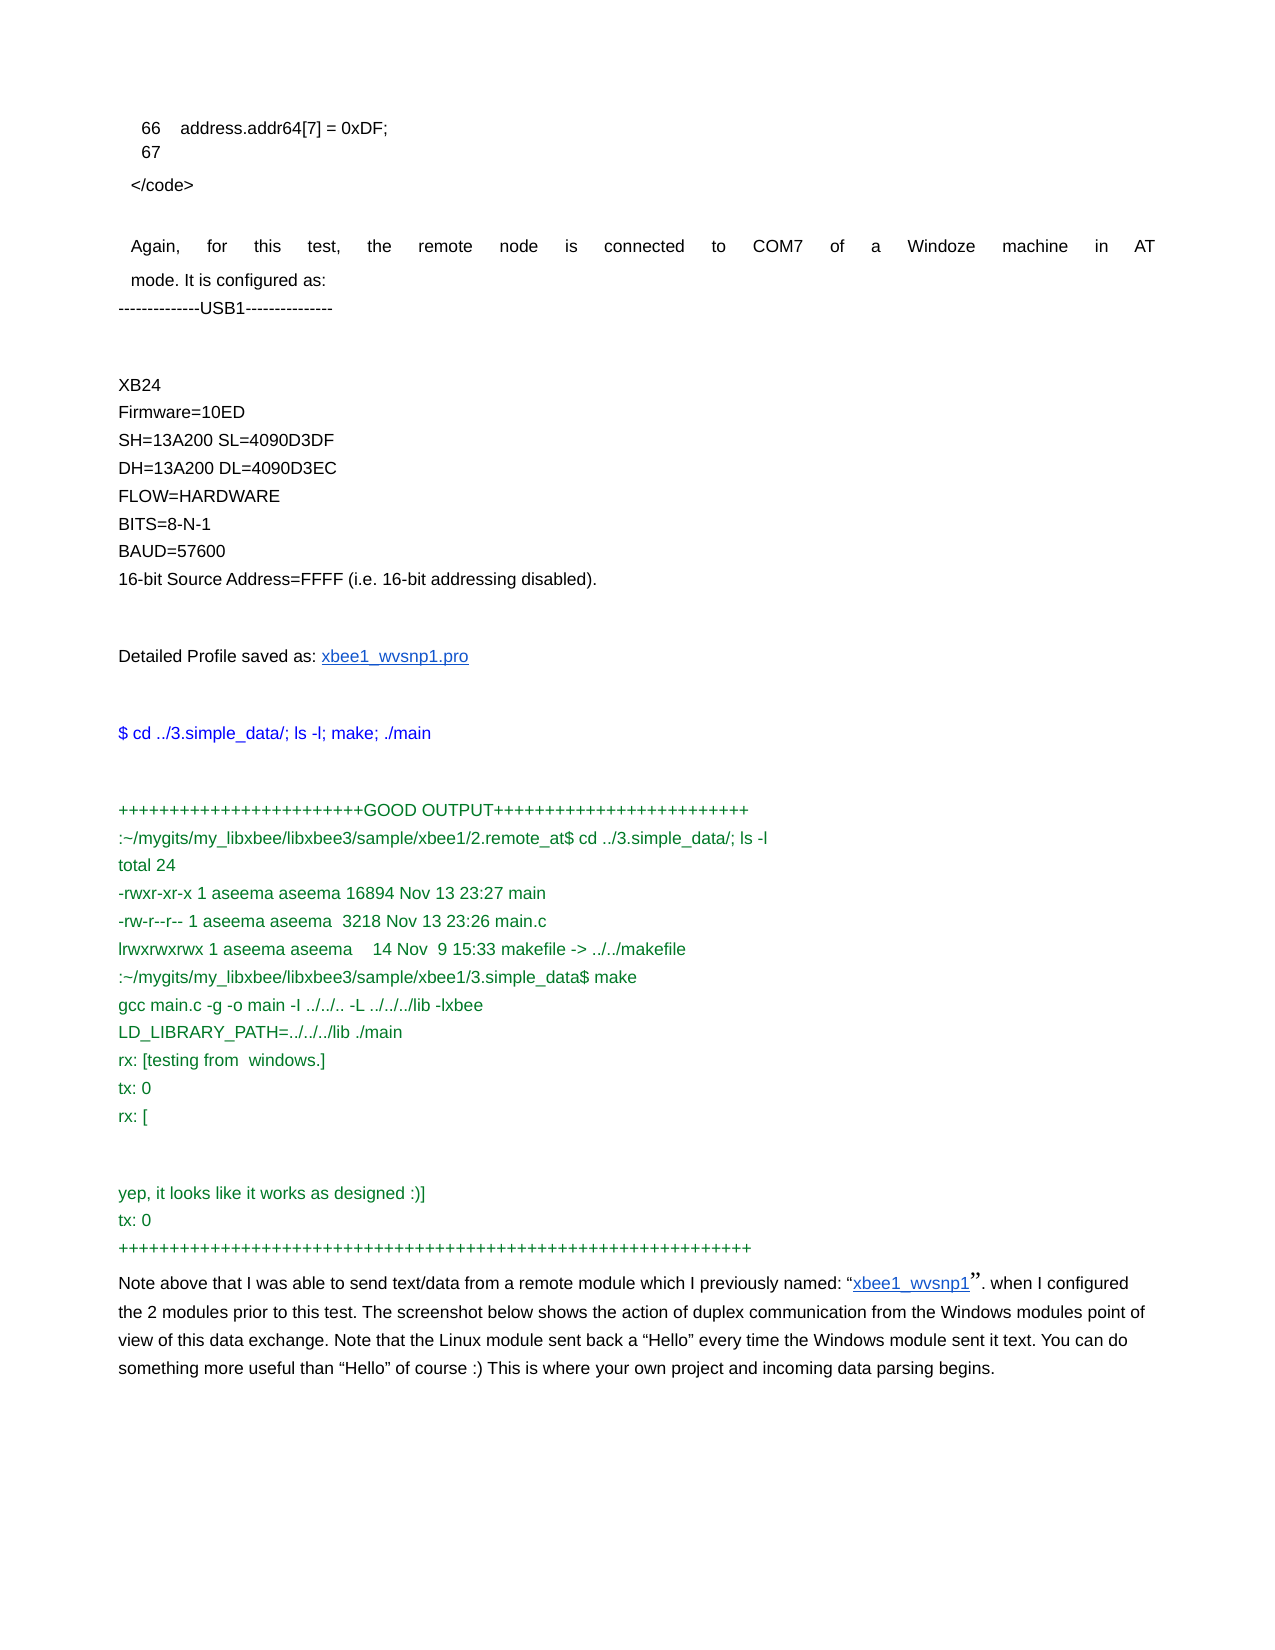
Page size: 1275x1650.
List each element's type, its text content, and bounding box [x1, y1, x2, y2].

text rx: [testing from windows.] [118, 1050, 1157, 1070]
text XB24 [118, 374, 1157, 395]
text rx: [ [118, 1106, 1157, 1126]
text BITS=8-N-1 [118, 513, 1157, 534]
text ++++++++++++++++++++++++++++++++++++++++++++++++++++++++++++++ [118, 1238, 1157, 1258]
text BAUD=57600 [118, 541, 1157, 562]
text $ cd ../3.simple_data/; ls -l; make; ./main [118, 723, 1157, 743]
text 66 address.addr64[7] = 0xDF; [118, 118, 1157, 138]
text SH=13A200 SL=4090D3DF [118, 430, 1157, 450]
text Note above that I was able to send text/data from a remote module which I previously named: “xbee1_wvsnp1”. when I configured the 2 modules prior to this test. The screenshot below shows the action of duplex communication from the Windows modules point of view of this data exchange. Note that the Linux module sent back a “Hello” every time the Windows module sent it text. You can do something more useful than “Hello” of course :) This is where your own project and incoming data parsing begins. [118, 1266, 1157, 1378]
text -rwxr-xr-x 1 aseema aseema 16894 Nov 13 23:27 main [118, 883, 1157, 903]
text DH=13A200 DL=4090D3EC [118, 458, 1157, 478]
text 67 </code> [118, 142, 1157, 197]
text gcc main.c -g -o main -I ../../.. -L ../../../lib -lxbee [118, 994, 1157, 1015]
text ++++++++++++++++++++++++GOOD OUTPUT+++++++++++++++++++++++++ [118, 800, 1157, 820]
text Firmware=10ED [118, 402, 1157, 422]
text 16-bit Source Address=FFFF (i.e. 16-bit addressing disabled). [118, 569, 1157, 589]
text tx: 0 [118, 1078, 1157, 1098]
text lrwxrwxrwx 1 aseema aseema 14 Nov 9 15:33 makefile -> ../../makefile [118, 939, 1157, 959]
text FLOW=HARDWARE [118, 486, 1157, 506]
text tx: 0 [118, 1210, 1157, 1231]
text --------------USB1--------------- [118, 298, 1157, 318]
text total 24 [118, 855, 1157, 876]
text yep, it looks like it works as designed :)] [118, 1183, 1157, 1203]
text :~/mygits/my_libxbee/libxbee3/sample/xbee1/3.simple_data$ make [118, 967, 1157, 987]
text -rw-r--r-- 1 aseema aseema 3218 Nov 13 23:26 main.c [118, 911, 1157, 931]
text LD_LIBRARY_PATH=../../../lib ./main [118, 1022, 1157, 1042]
text :~/mygits/my_libxbee/libxbee3/sample/xbee1/2.remote_at$ cd ../3.simple_data/; ls -l [118, 828, 1157, 848]
text Detailed Profile saved as: xbee1_wvsnp1.pro [118, 646, 1157, 666]
text Again, for this test, the remote node is connected to COM7 of a Windoze machine in AT mode. It is configured as: [118, 203, 1157, 292]
